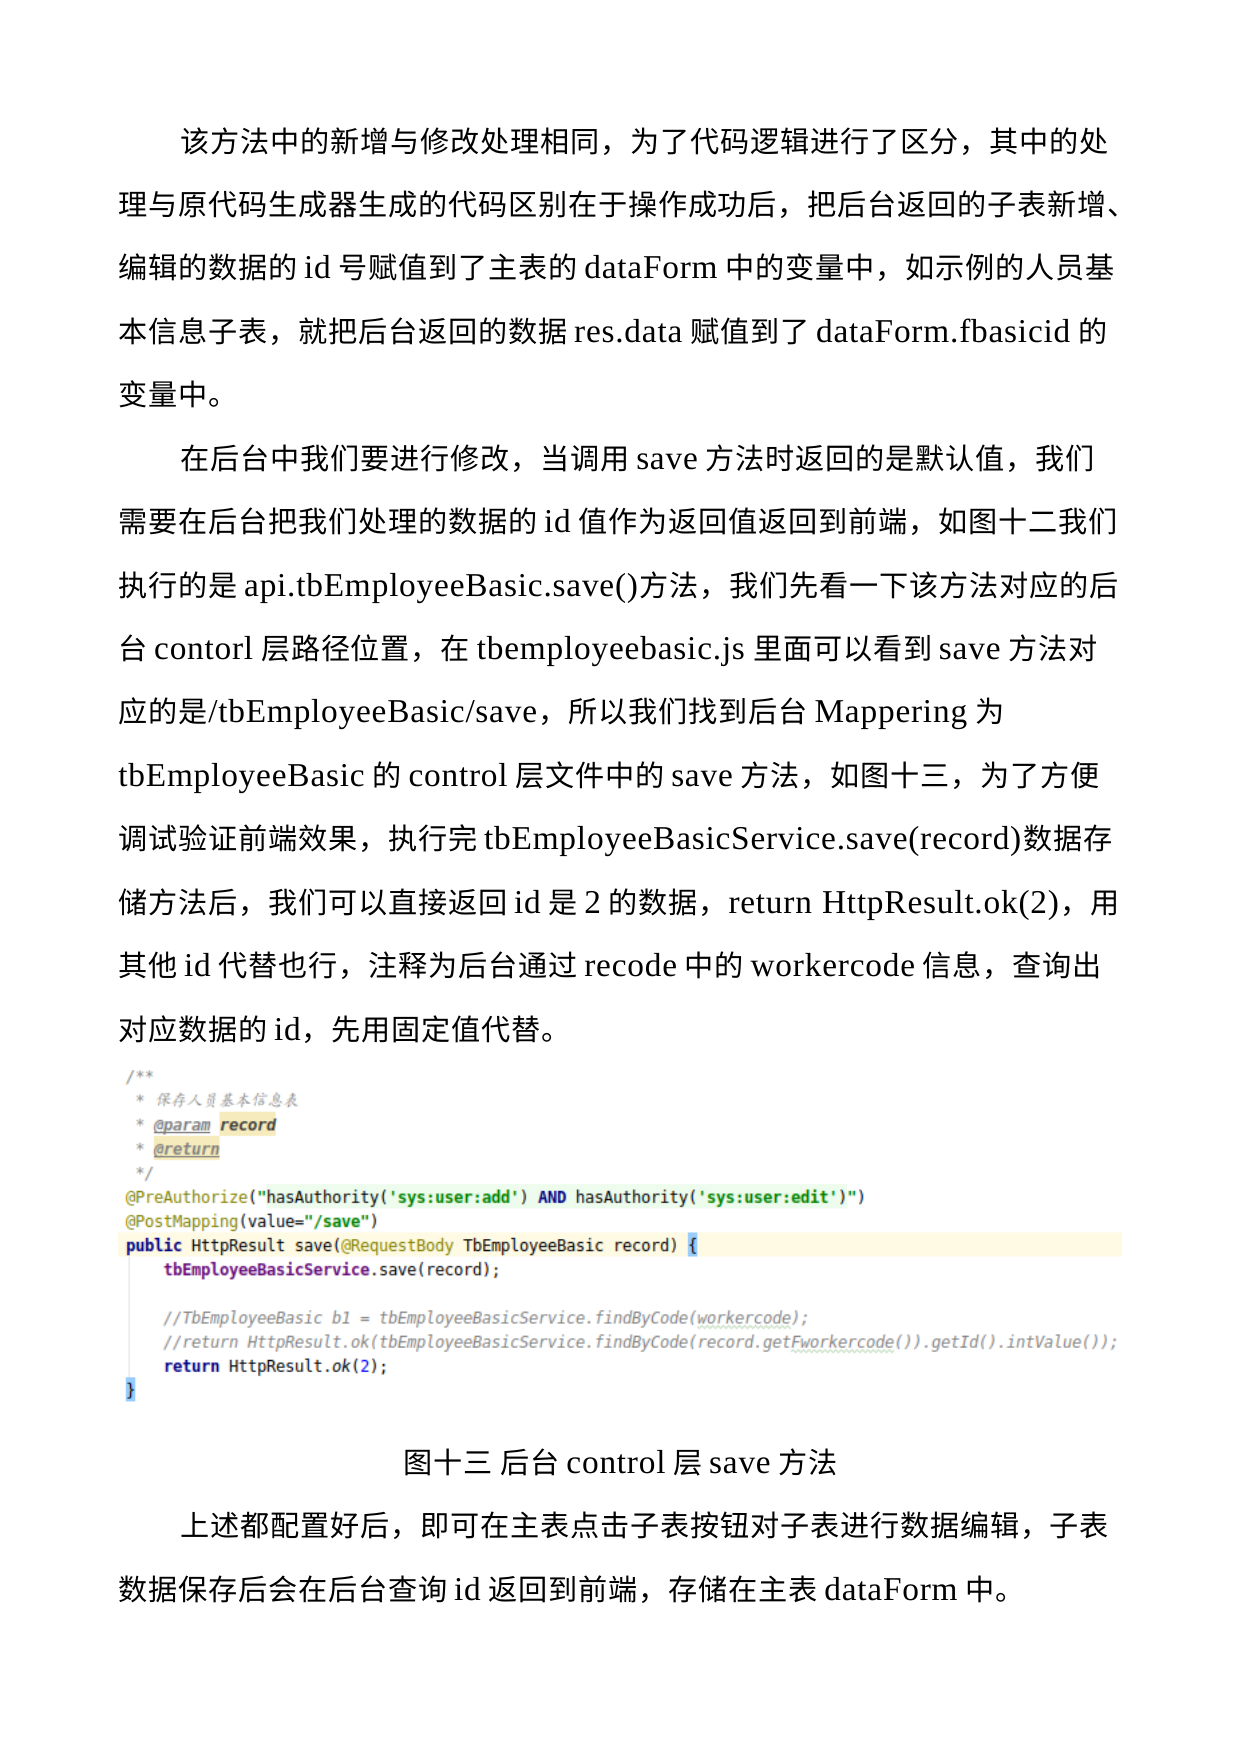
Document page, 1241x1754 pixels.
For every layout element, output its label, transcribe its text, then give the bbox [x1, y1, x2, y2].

text 该方法中的新增与修改处理相同，为了代码逻辑进行了区分，其中的处理与原代码生成器生成的代码区别在于操作成功后，把后台返回的子表新增、编辑的数据的id号赋值到了主表的dataForm中的变量中，如示例的人员基本信息子表，就把后台返回的数据res.data赋值到了dataForm.fbasicid的变量中。 [118, 118, 1122, 414]
text 上述都配置好后，即可在主表点击子表按钮对子表进行数据编辑，子表数据保存后会在后台查询id返回到前端，存储在主表dataForm中。 [118, 1503, 1122, 1609]
text 图十三 后台control层save方法 [118, 1419, 1122, 1482]
text 在后台中我们要进行修改，当调用save方法时返回的是默认值，我们需要在后台把我们处理的数据的id值作为返回值返回到前端，如图十二我们执行的是api.tbEmployeeBasic.save()方法，我们先看一下该方法对应的后台contorl层路径位置，在tbemployeebasic.js里面可以看到save方法对应的是/tbEmployeeBasic/save，所以我们找到后台Mappering为 tbEmployeeBasic的control层文件中的save方法，如图十三，为了方便调试验证前端效果，执行完tbEmployeeBasicService.save(record)数据存储方法后，我们可以直接返回id是2的数据，return HttpResult.ok(2)，用其他id代替也行，注释为后台通过recode中的workercode信息，查询出对应数据的id，先用固定值代替。 [118, 435, 1122, 1048]
picture [118, 1065, 1123, 1419]
